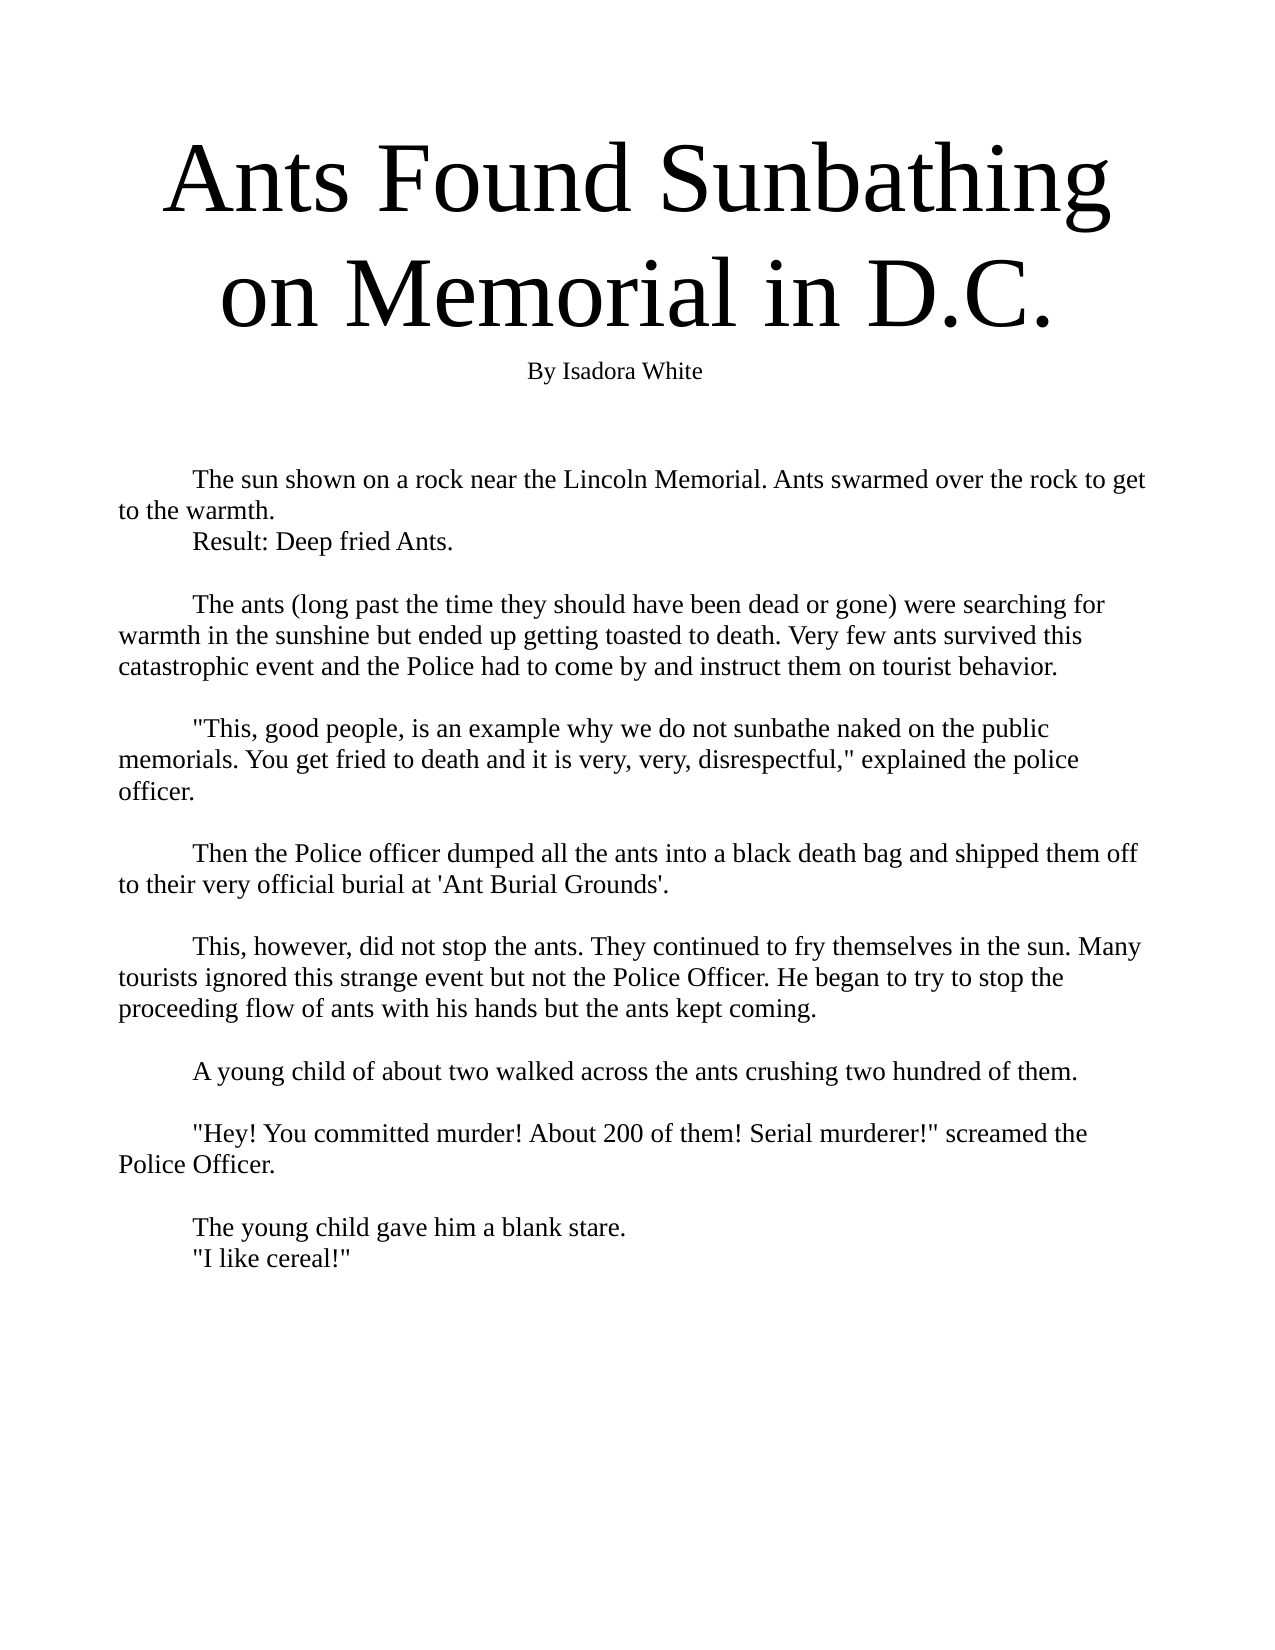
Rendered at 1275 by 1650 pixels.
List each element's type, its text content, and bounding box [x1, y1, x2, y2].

text This, however, did not stop the ants. They continued to fry themselves in the sun. Many tourists ignored this strange event but not the Police Officer. He began to try to stop the proceeding flow of ants with his hands but the ants kept coming. [118, 899, 1157, 1024]
text The young child gave him a blank stare. "I like cereal!" [118, 1179, 1157, 1273]
text A young child of about two walked across the ants crushing two hundred of them. [118, 1024, 1157, 1086]
text Then the Police officer dumped all the ants into a black death bag and shipped them off to their very official burial at 'Ant Burial Grounds'. [118, 806, 1157, 899]
text The sun shown on a rock near the Lincoln Memorial. Ants swarmed over the rock to get to the warmth. Result: Deep fried Ants. The ants (long past the time they should have been dead or gone) were searching for warmth in the sunshine but ended up getting toasted to death. Very few ants survived this catastrophic event and the Police had to come by and instruct them on tourist behavior. [118, 463, 1157, 681]
text "Hey! You committed murder! About 200 of them! Serial murderer!" screamed the Police Officer. [118, 1086, 1157, 1179]
text Ants Found Sunbathing on Memorial in D.C. [118, 118, 1157, 348]
text By Isadora White [118, 348, 1157, 386]
text "This, good people, is an example why we do not sunbathe naked on the public memorials. You get fried to death and it is very, very, disrespectful," explained the police officer. [118, 681, 1157, 806]
